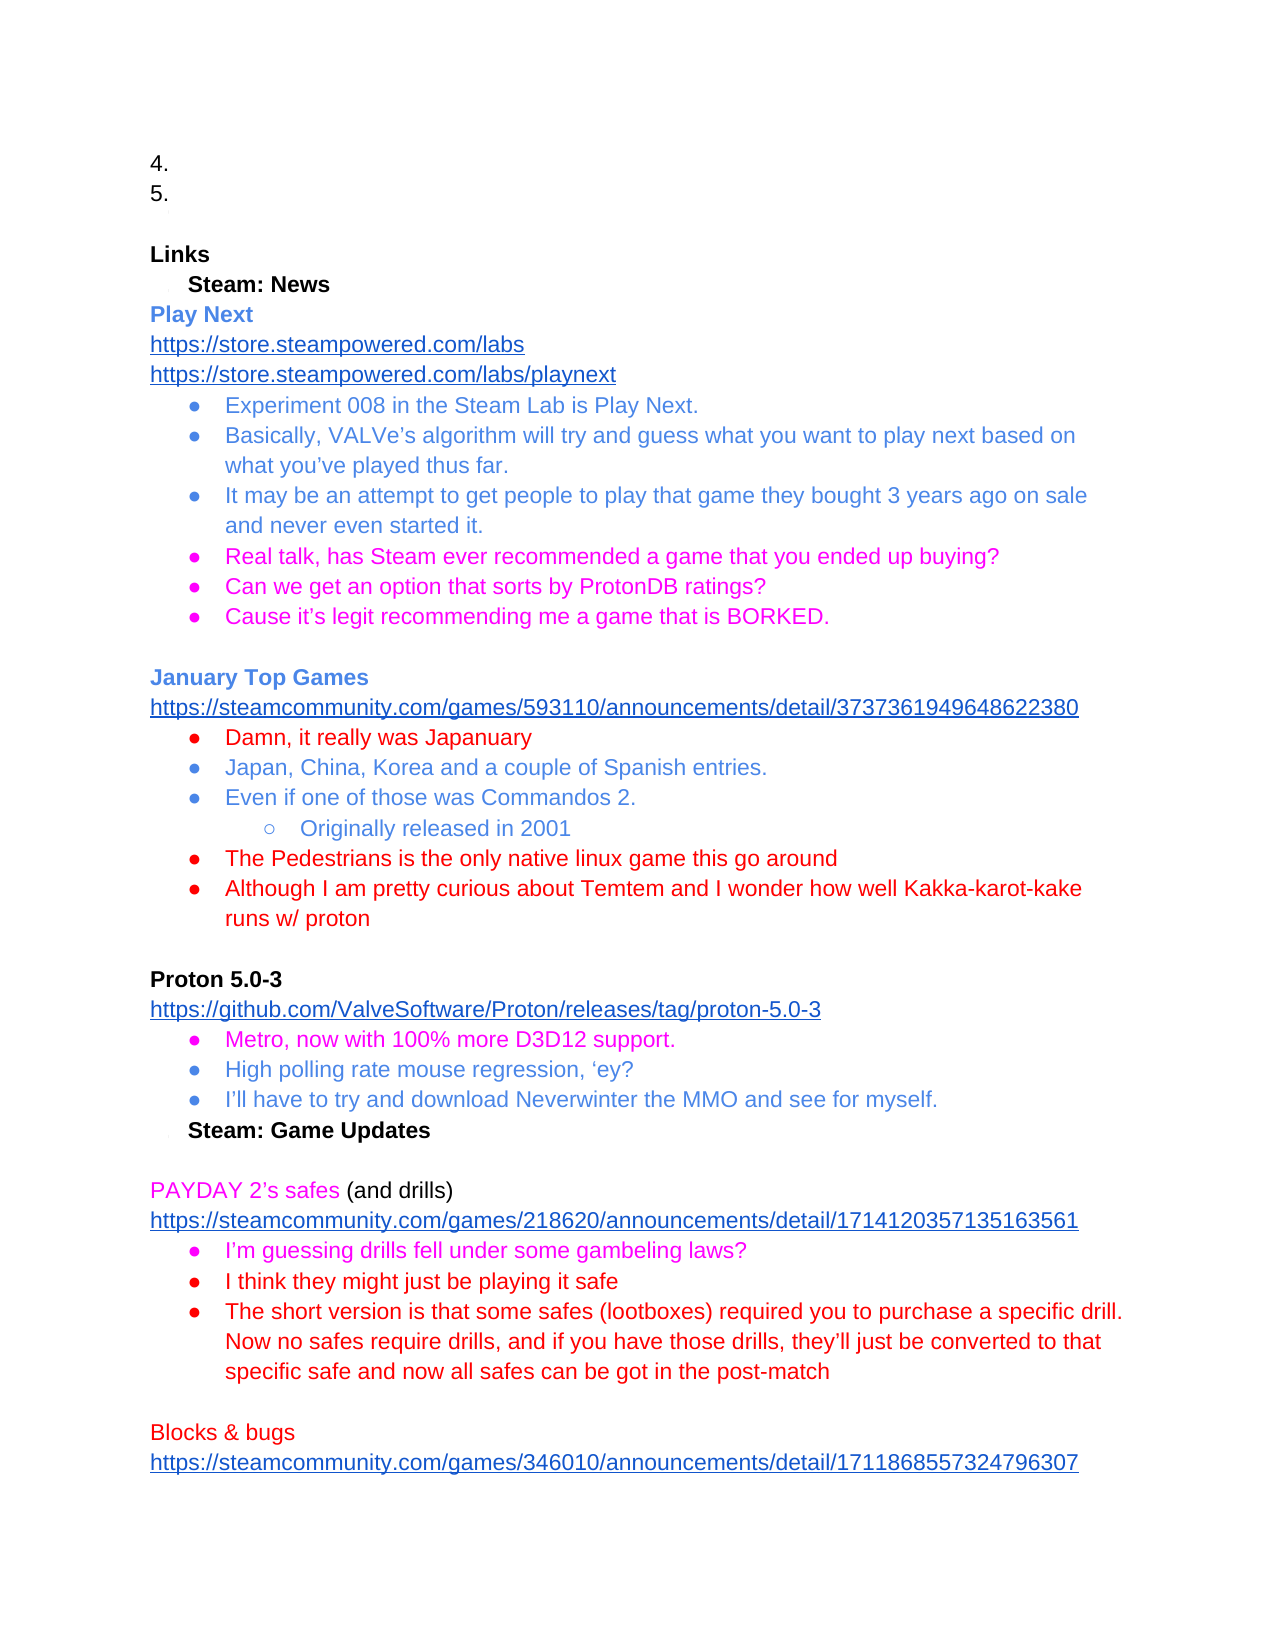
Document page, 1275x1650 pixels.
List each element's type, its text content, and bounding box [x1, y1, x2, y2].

list Damn, it really was Japanuary [187, 724, 1125, 750]
text Steam: News [150, 271, 1125, 297]
list Even if one of those was Commandos 2. [187, 784, 1125, 811]
list The short version is that some safes (lootboxes) required you to purchase a specific drill. Now no safes require drills, and if you have those drills, they’ll just be converted to that specific safe and now all safes can be got in the post-match [187, 1298, 1125, 1385]
text Steam: Game Updates [150, 1117, 1125, 1143]
list Can we get an option that sorts by ProtonDB ratings? [187, 573, 1125, 599]
text https://steamcommunity.com/games/218620/announcements/detail/1714120357135163561 [150, 1207, 1125, 1234]
list I’m guessing drills fell under some gambeling laws? [187, 1237, 1125, 1264]
list Although I am pretty curious about Temtem and I wonder how well Kakka-karot-kake runs w/ proton [187, 875, 1125, 932]
text Links [150, 241, 1125, 267]
list Basically, VALVe’s algorithm will try and guess what you want to play next based on what you’ve played thus far. [187, 422, 1125, 478]
list Cause it’s legit recommending me a game that is BORKED. [187, 603, 1125, 629]
list Japan, China, Korea and a couple of Spanish entries. [187, 754, 1125, 781]
text Play Next [150, 301, 1125, 327]
list I’ll have to try and download Neverwinter the MMO and see for myself. [187, 1086, 1125, 1113]
text Blocks & bugs [150, 1419, 1125, 1445]
text January Top Games [150, 663, 1125, 690]
text https://store.steampowered.com/labs/playnext [150, 361, 1125, 388]
list I think they might just be playing it safe [187, 1268, 1125, 1294]
list Metro, now with 100% more D3D12 support. [187, 1026, 1125, 1052]
text https://steamcommunity.com/games/346010/announcements/detail/1711868557324796307 [150, 1449, 1125, 1475]
text PAYDAY 2’s safes (and drills) [150, 1177, 1125, 1203]
text https://steamcommunity.com/games/593110/announcements/detail/3737361949648622380 [150, 694, 1125, 720]
text 5. [150, 180, 1125, 207]
list It may be an attempt to get people to play that game they bought 3 years ago on sale and never even started it. [187, 482, 1125, 539]
list Experiment 008 in the Steam Lab is Play Next. [187, 392, 1125, 418]
text 4. [150, 150, 1125, 176]
list Originally released in 2001 [262, 814, 1125, 841]
list The Pedestrians is the only native linux game this go around [187, 845, 1125, 871]
text https://github.com/ValveSoftware/Proton/releases/tag/proton-5.0-3 [150, 996, 1125, 1022]
text https://store.steampowered.com/labs [150, 331, 1125, 358]
text Proton 5.0-3 [150, 966, 1125, 992]
list High polling rate mouse regression, ‘ey? [187, 1056, 1125, 1083]
list Real talk, has Steam ever recommended a game that you ended up buying? [187, 543, 1125, 569]
